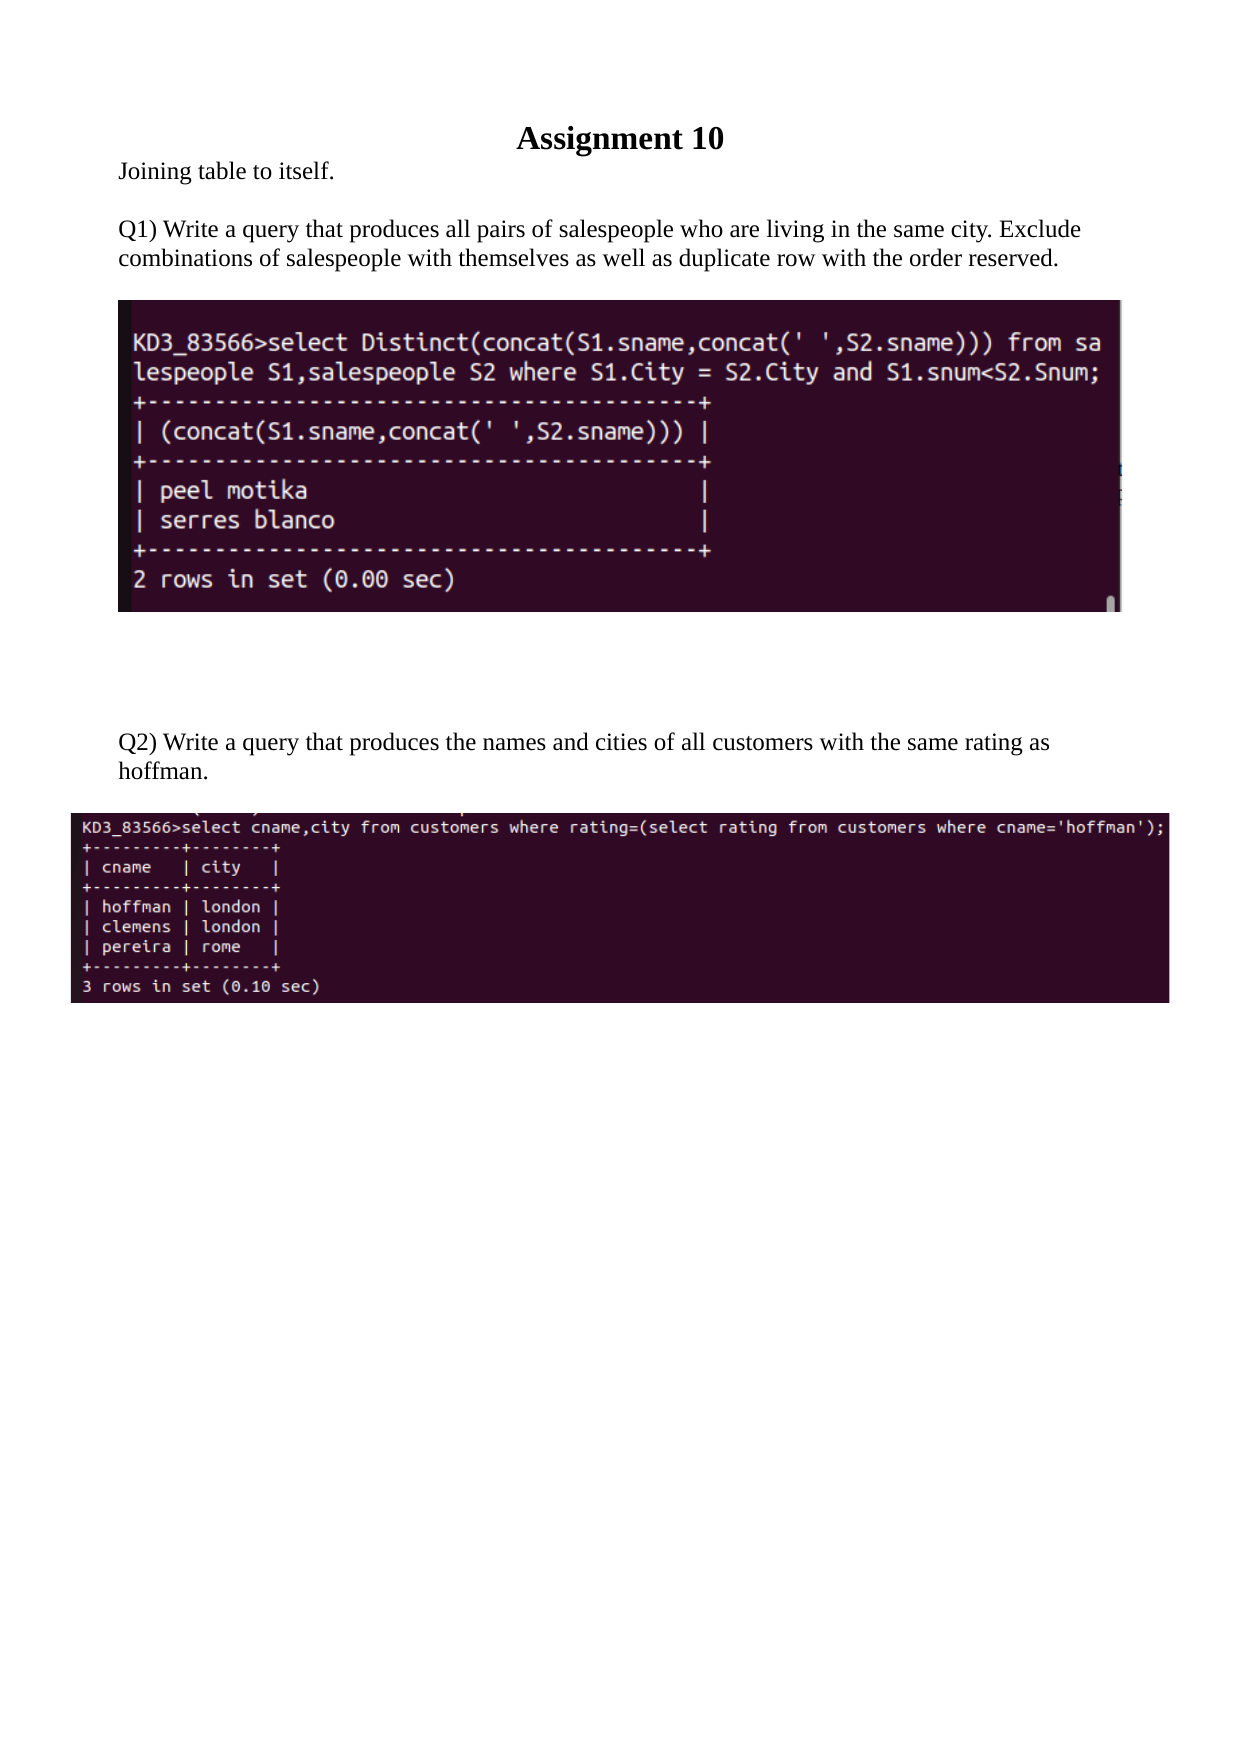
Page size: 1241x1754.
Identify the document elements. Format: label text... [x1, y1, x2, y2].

text Joining table to itself. [118, 156, 1122, 185]
text Q1) Write a query that produces all pairs of salespeople who are living in the same city. Exclude combinations of salespeople with themselves as well as duplicate row with the order reserved. [118, 214, 1122, 271]
picture [70, 813, 1170, 1003]
text Assignment 10 [118, 118, 1122, 156]
picture [118, 300, 1123, 612]
text Q2) Write a query that produces the names and cities of all customers with the same rating as hoffman. [118, 727, 1122, 784]
